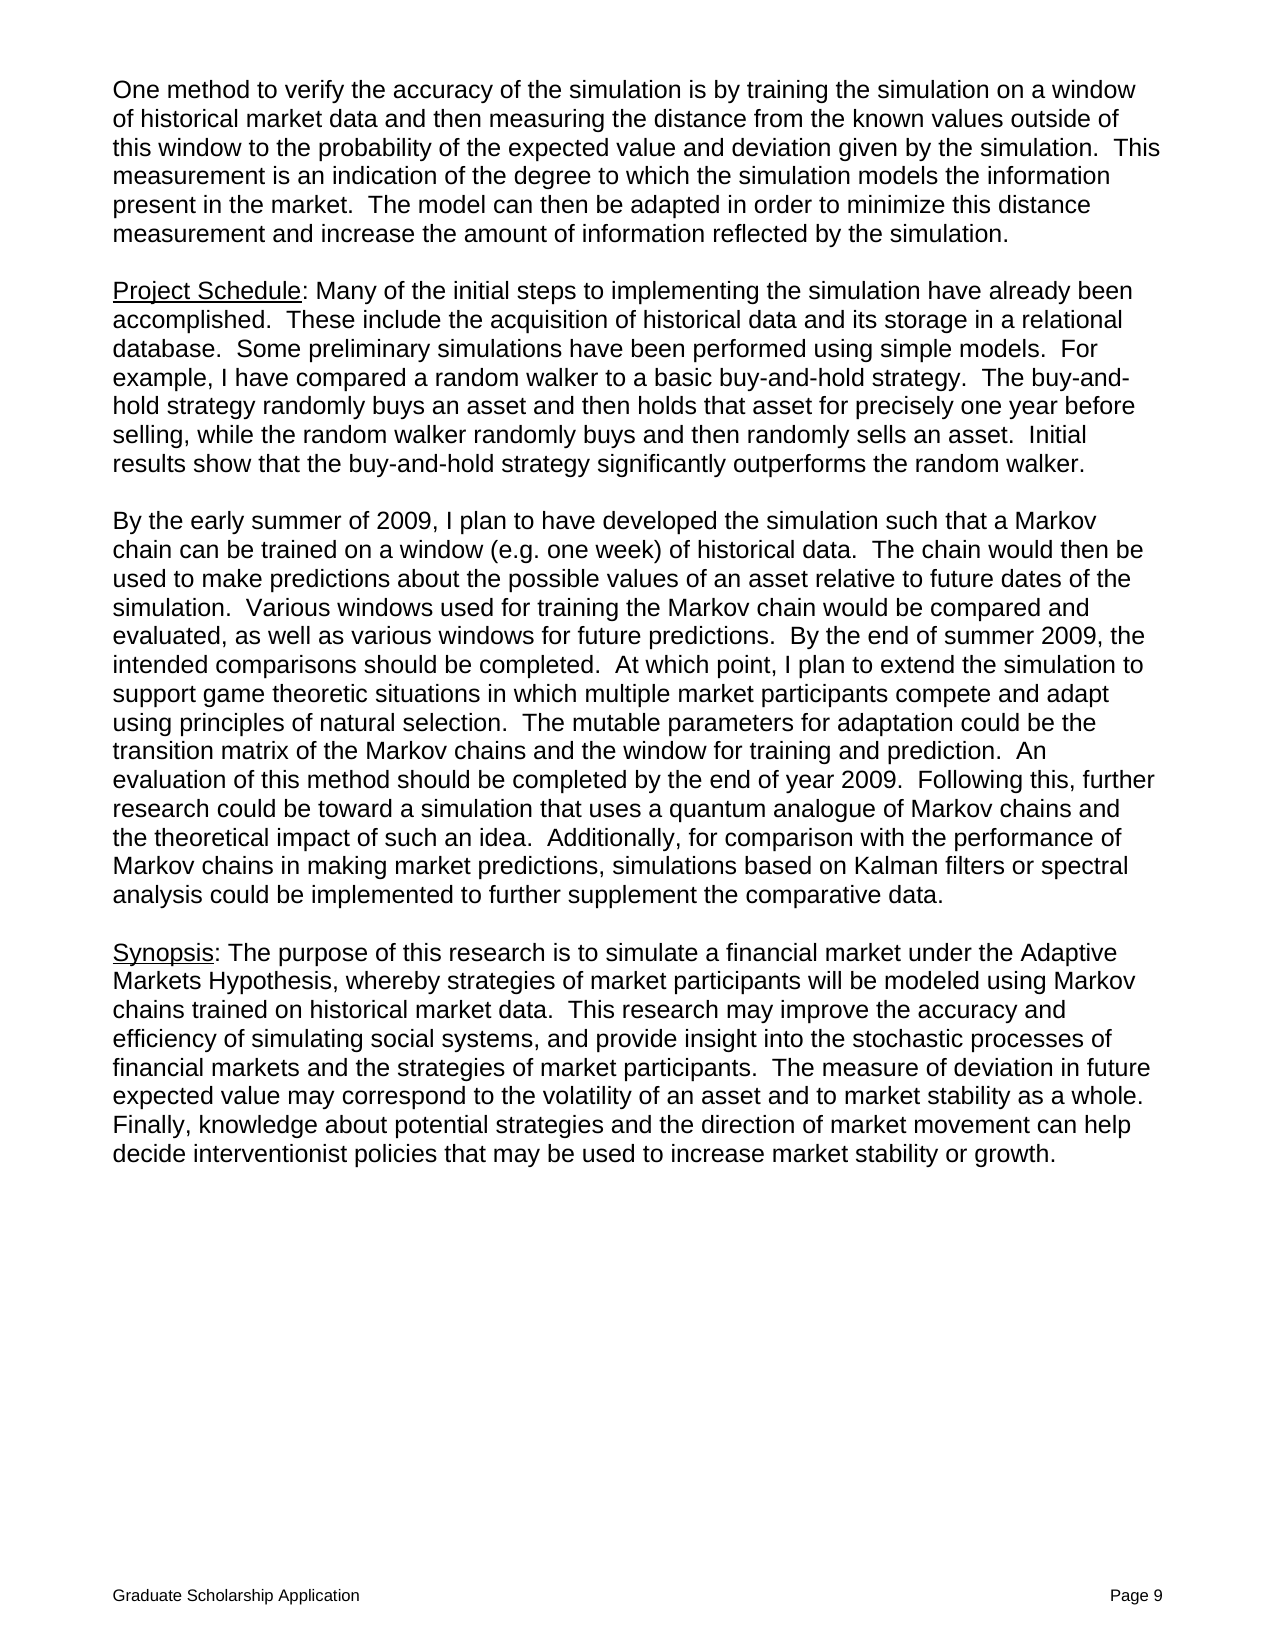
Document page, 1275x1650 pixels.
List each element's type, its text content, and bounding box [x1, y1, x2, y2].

text One method to verify the accuracy of the simulation is by training the simulation on a window of historical market data and then measuring the distance from the known values outside of this window to the probability of the expected value and deviation given by the simulation. This measurement is an indication of the degree to which the simulation models the information present in the market. The model can then be adapted in order to minimize this distance measurement and increase the amount of information reflected by the simulation. [112, 75, 1162, 247]
text Synopsis: The purpose of this research is to simulate a financial market under the Adaptive Markets Hypothesis, whereby strategies of market participants will be modeled using Markov chains trained on historical market data. This research may improve the accuracy and efficiency of simulating social systems, and provide insight into the stochastic processes of financial markets and the strategies of market participants. The measure of deviation in future expected value may correspond to the volatility of an asset and to market stability as a whole. Finally, knowledge about potential strategies and the direction of market movement can help decide interventionist policies that may be used to increase market stability or growth. [112, 937, 1162, 1167]
text Project Schedule: Many of the initial steps to implementing the simulation have already been accomplished. These include the acquisition of historical data and its storage in a relational database. Some preliminary simulations have been performed using simple models. For example, I have compared a random walker to a basic buy-and-hold strategy. The buy-and-hold strategy randomly buys an asset and then holds that asset for precisely one year before selling, while the random walker randomly buys and then randomly sells an asset. Initial results show that the buy-and-hold strategy significantly outperforms the random walker. [112, 276, 1162, 477]
text By the early summer of 2009, I plan to have developed the simulation such that a Markov chain can be trained on a window (e.g. one week) of historical data. The chain would then be used to make predictions about the possible values of an asset relative to future dates of the simulation. Various windows used for training the Markov chain would be compared and evaluated, as well as various windows for future predictions. By the end of summer 2009, the intended comparisons should be completed. At which point, I plan to extend the simulation to support game theoretic situations in which multiple market participants compete and adapt using principles of natural selection. The mutable parameters for adaptation could be the transition matrix of the Markov chains and the window for training and prediction. An evaluation of this method should be completed by the end of year 2009. Following this, further research could be toward a simulation that uses a quantum analogue of Markov chains and the theoretical impact of such an idea. Additionally, for comparison with the performance of Markov chains in making market predictions, simulations based on Kalman filters or spectral analysis could be implemented to further supplement the comparative data. [112, 506, 1162, 909]
